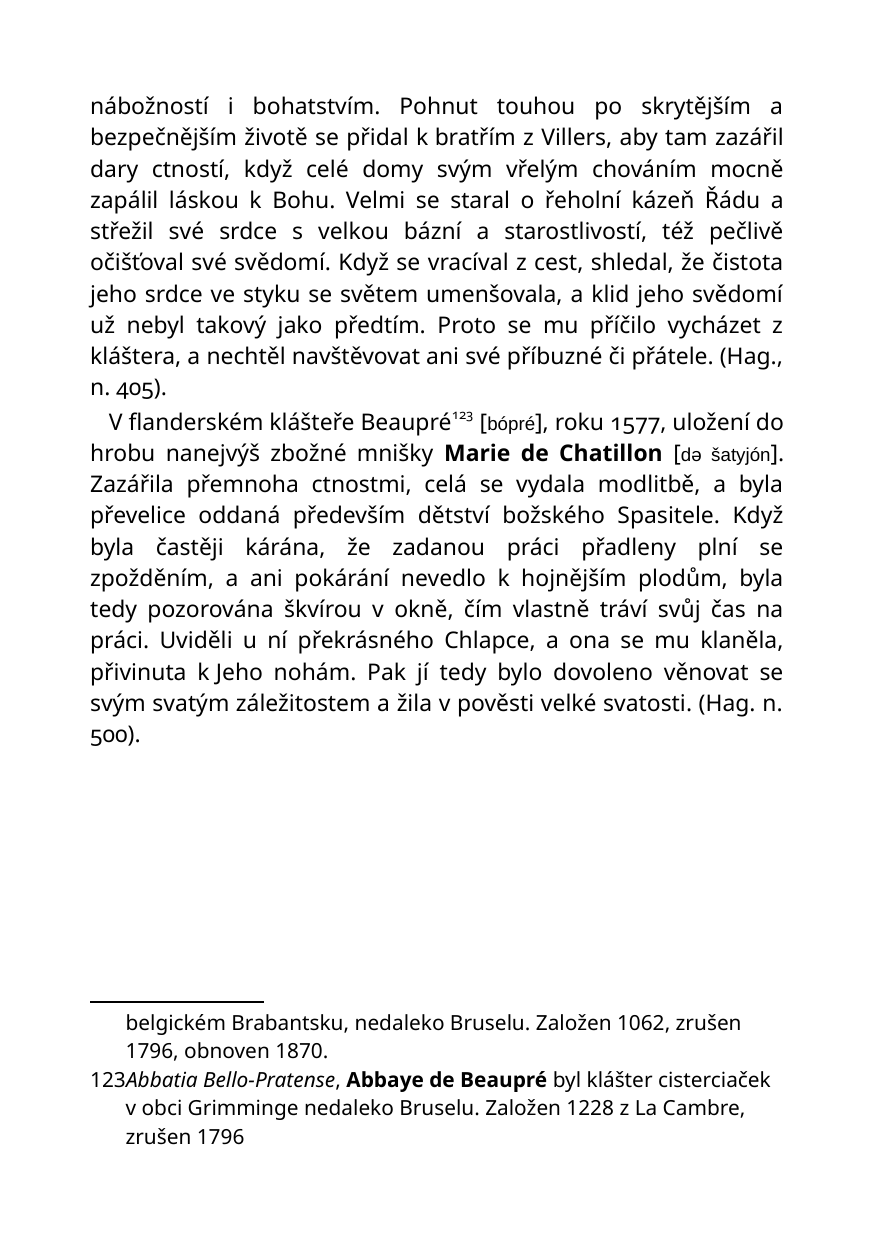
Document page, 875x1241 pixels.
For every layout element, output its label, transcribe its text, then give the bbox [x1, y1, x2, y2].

text belgickém Brabantsku, nedaleko Bruselu. Založen 1062, zrušen 1796, obnoven 1870. [90, 1008, 784, 1065]
text V flanderském klášteře Beaupré [bópré], roku 1577, uložení do hrobu nanejvýš zbožné mnišky Marie de Chatillon [də šatyjón]. Zazářila přemnoha ctnostmi, celá se vydala modlitbě, a byla převelice oddaná především dětství božského Spasitele. Když byla častěji kárána, že zadanou práci přadleny plní se zpožděním, a ani pokárání nevedlo k hojnějším plodům, byla tedy pozorována škvírou v okně, čím vlastně tráví svůj čas na práci. Uviděli u ní překrásného Chlapce, a ona se mu klaněla, přivinuta k Jeho nohám. Pak jí tedy bylo dovoleno věnovat se svým svatým záležitostem a žila v pověsti velké svatosti. (Hag. n. 500). [90, 406, 784, 749]
text nábožností i bohatstvím. Pohnut touhou po skrytějším a bezpečnějším životě se přidal k bratřím z Villers, aby tam zazářil dary ctností, když celé domy svým vřelým chováním mocně zapálil láskou k Bohu. Velmi se staral o řeholní kázeň Řádu a střežil své srdce s velkou bázní a starostlivostí, též pečlivě očišťoval své svědomí. Když se vracíval z cest, shledal, že čistota jeho srdce ve styku se světem umenšovala, a klid jeho svědomí už nebyl takový jako předtím. Proto se mu příčilo vycházet z kláštera, a nechtěl navštěvovat ani své příbuzné či přátele. (Hag., n. 405). [90, 90, 784, 402]
text Abbatia Bello-Pratense, Abbaye de Beaupré byl klášter cisterciaček v obci Grimminge nedaleko Bruselu. Založen 1228 z La Cambre, zrušen 1796 [90, 1065, 784, 1150]
